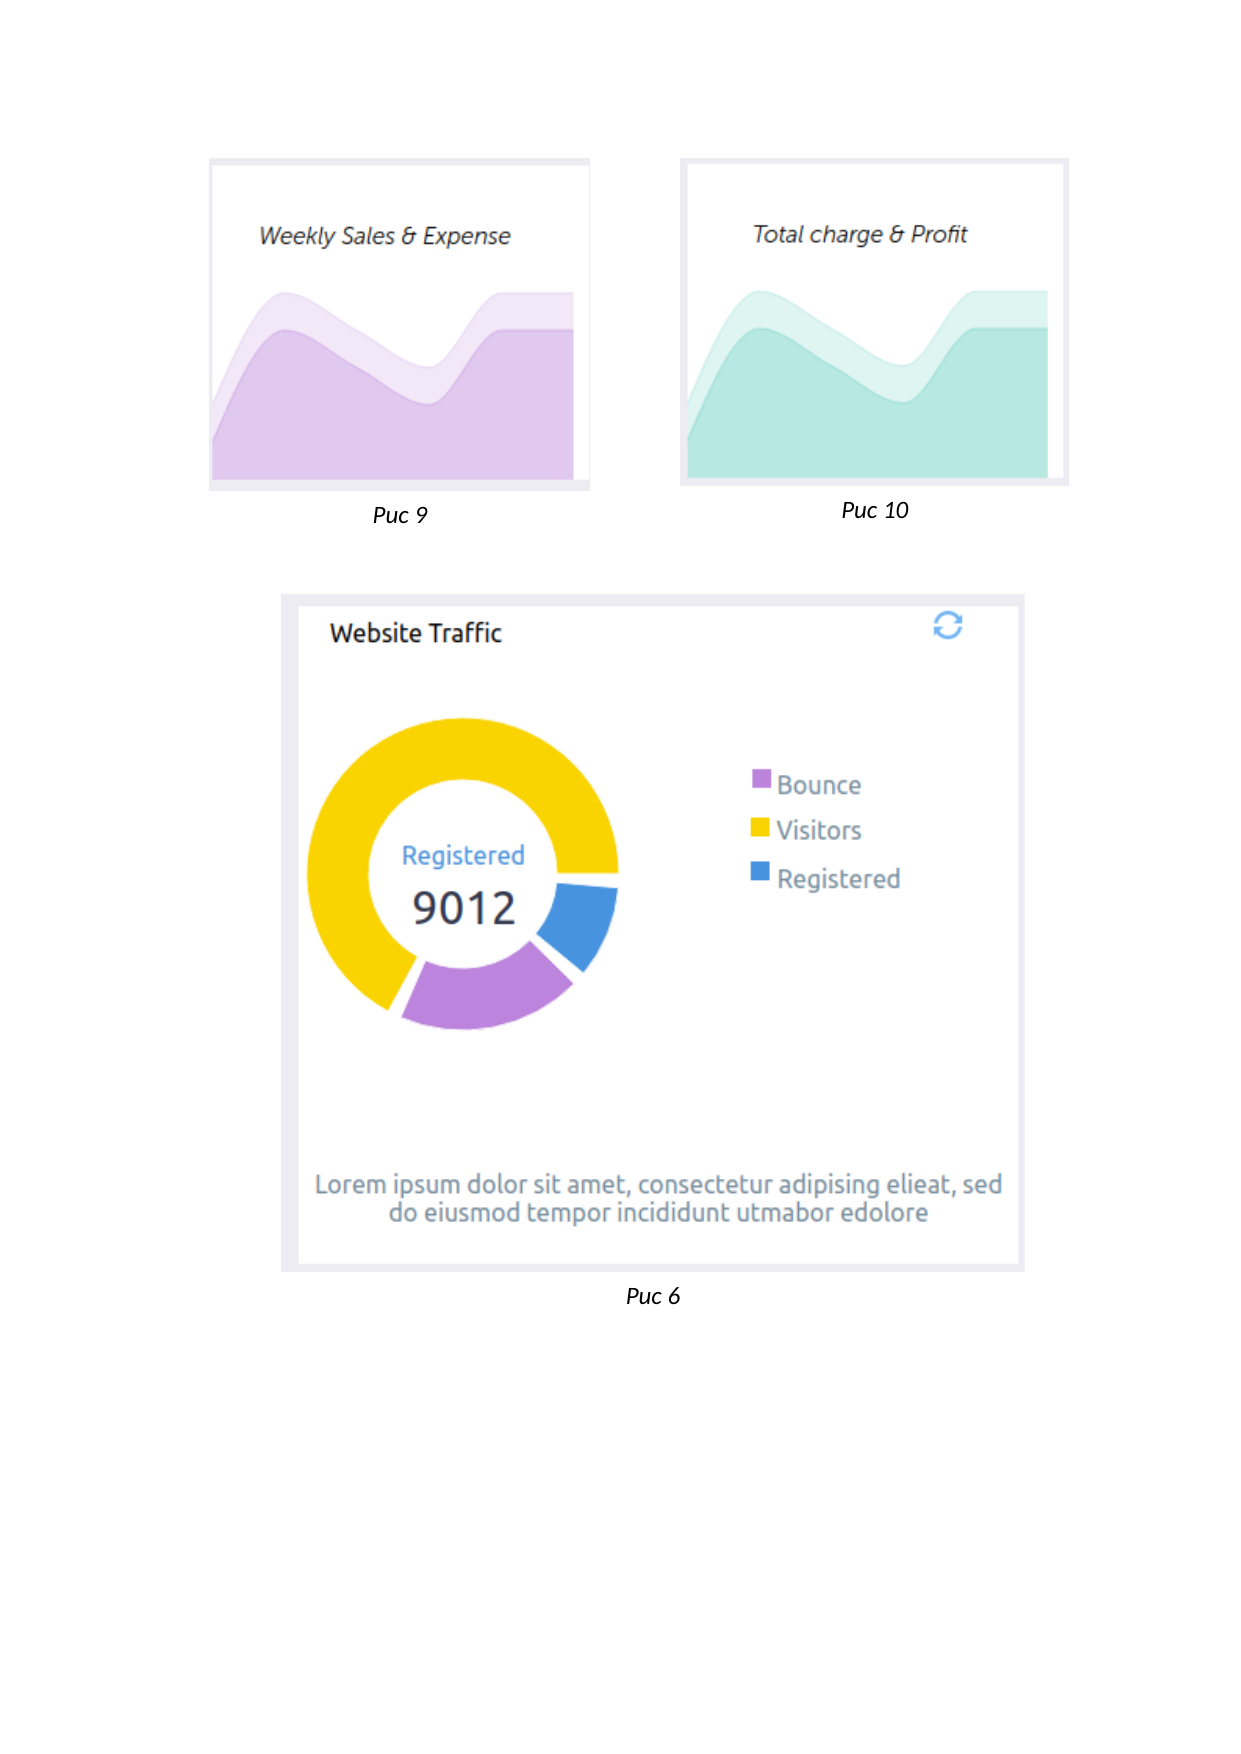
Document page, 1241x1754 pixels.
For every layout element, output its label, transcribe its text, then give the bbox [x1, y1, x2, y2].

text Рис 10 [680, 486, 1069, 524]
text Рис 6 [281, 1272, 1024, 1311]
picture [208, 158, 591, 491]
picture [280, 594, 1025, 1272]
picture [680, 158, 1070, 486]
text Рис 9 [209, 491, 590, 529]
